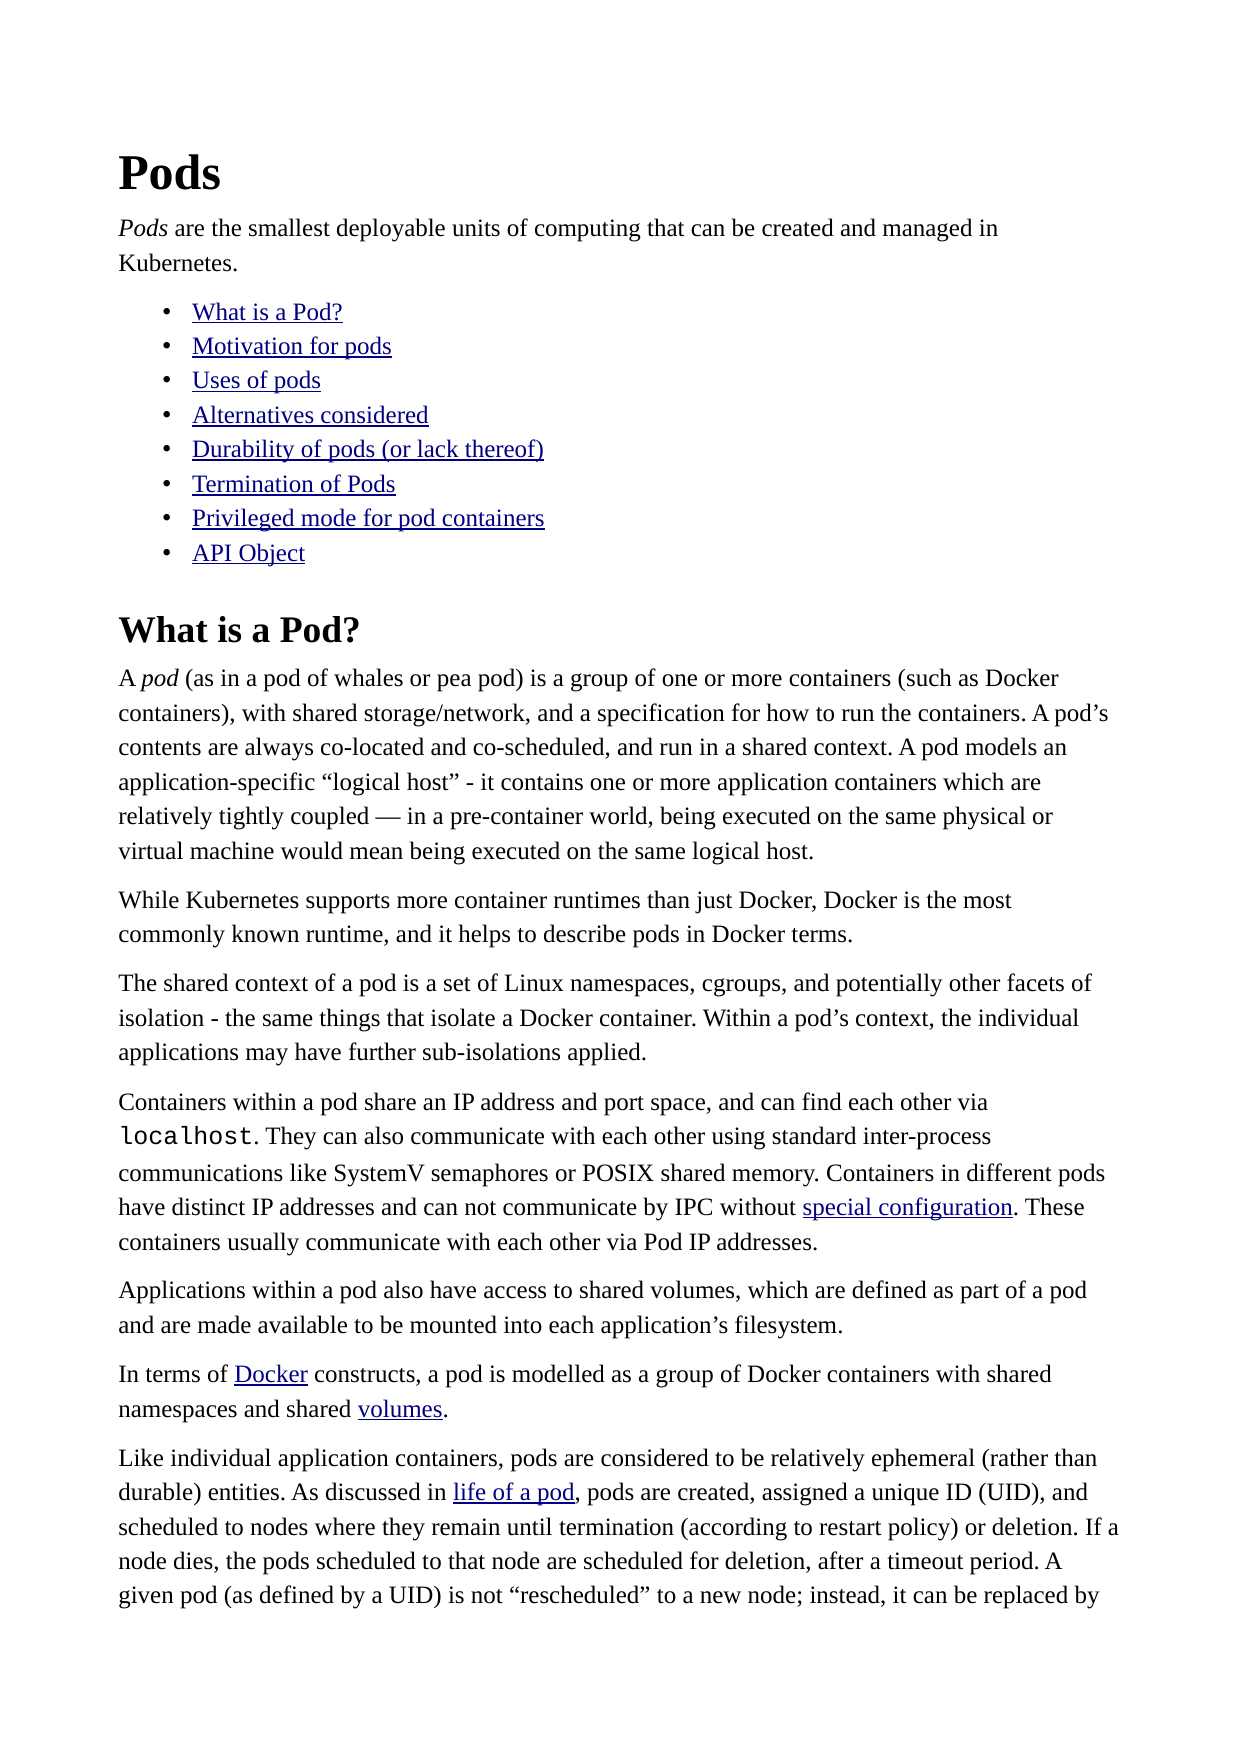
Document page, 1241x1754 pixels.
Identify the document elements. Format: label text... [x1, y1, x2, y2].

text Pods are the smallest deployable units of computing that can be created and managed in Kubernetes. [118, 213, 1122, 276]
text Applications within a pod also have access to shared volumes, which are defined as part of a pod and are made available to be mounted into each application’s filesystem. [118, 1276, 1122, 1339]
text Like individual application containers, pods are considered to be relatively ephemeral (rather than durable) entities. As discussed in life of a pod, pods are created, assigned a unique ID (UID), and scheduled to nodes where they remain until termination (according to restart policy) or deletion. If a node dies, the pods scheduled to that node are scheduled for deletion, after a timeout period. A given pod (as defined by a UID) is not “rescheduled” to a new node; instead, it can be replaced by [118, 1443, 1122, 1609]
text While Kubernetes supports more container runtimes than just Docker, Docker is the most commonly known runtime, and it helps to describe pods in Docker terms. [118, 885, 1122, 948]
text A pod (as in a pod of whales or pea pod) is a group of one or more containers (such as Docker containers), with shared storage/network, and a specification for how to run the containers. A pod’s contents are always co-located and co-scheduled, and run in a shared context. A pod models an application-specific “logical host” - it contains one or more application containers which are relatively tightly coupled — in a pre-container world, being executed on the same physical or virtual machine would mean being executed on the same logical host. [118, 663, 1122, 865]
list Alternatives considered [162, 400, 1122, 429]
list Termination of Pods [162, 469, 1122, 498]
list API Object [162, 538, 1122, 567]
subtitle What is a Pod? [118, 608, 1122, 651]
text Containers within a pod share an IP address and port space, and can find each other via localhost. They can also communicate with each other using standard inter-process communications like SystemV semaphores or POSIX shared memory. Containers in different pods have distinct IP addresses and can not communicate by IPC without special configuration. These containers usually communicate with each other via Pod IP addresses. [118, 1087, 1122, 1255]
subtitle Pods [118, 143, 1122, 201]
list Durability of pods (or lack thereof) [162, 434, 1122, 463]
text The shared context of a pod is a set of Linux namespaces, cgroups, and potentially other facets of isolation - the same things that isolate a Docker container. Within a pod’s context, the individual applications may have further sub-isolations applied. [118, 968, 1122, 1066]
text In terms of Docker constructs, a pod is modelled as a group of Docker containers with shared namespaces and shared volumes. [118, 1359, 1122, 1422]
list Motivation for pods [162, 331, 1122, 360]
list Uses of pods [162, 366, 1122, 394]
list Privileged mode for pod containers [162, 503, 1122, 532]
list What is a Pod? [162, 297, 1122, 325]
